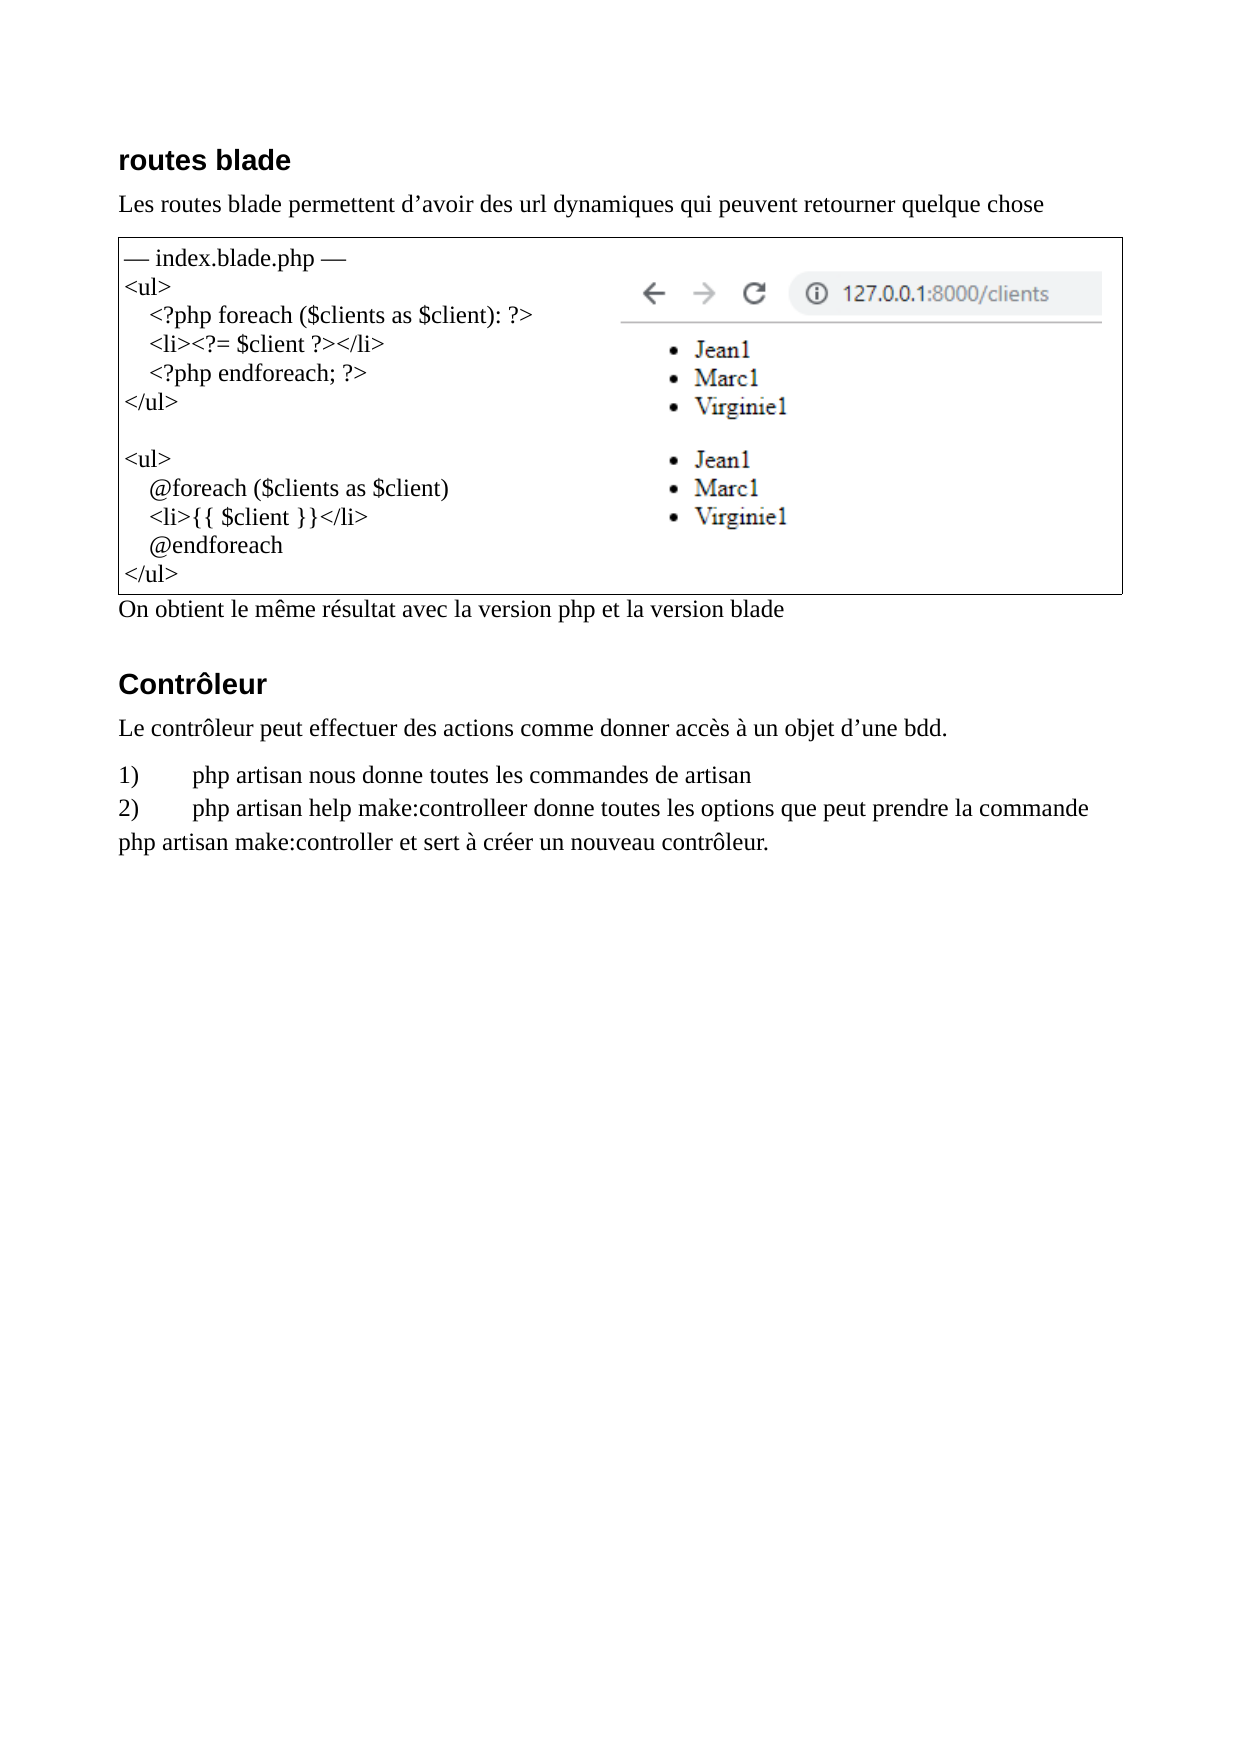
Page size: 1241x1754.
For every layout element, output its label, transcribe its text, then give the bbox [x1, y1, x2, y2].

table_header — index.blade.php — <ul> <?php foreach ($clients as $client): ?> <li><?= $client ?></li> <?php endforeach; ?> </ul> <ul> @foreach ($clients as $client) <li>{{ $client }}</li> @endforeach </ul> [119, 238, 1122, 594]
subtitle routes blade [118, 143, 1122, 177]
text Le contrôleur peut effectuer des actions comme donner accès à un objet d’une bdd. [118, 713, 1122, 742]
text On obtient le même résultat avec la version php et la version blade [118, 595, 1122, 623]
text Les routes blade permettent d’avoir des url dynamiques qui peuvent retourner quelque chose [118, 189, 1122, 218]
text 1) php artisan nous donne toutes les commandes de artisan 2) php artisan help make:controlleer donne toutes les options que peut prendre la commande php artisan make:controller et sert à créer un nouveau contrôleur. [118, 761, 1122, 855]
subtitle Contrôleur [118, 667, 1122, 700]
